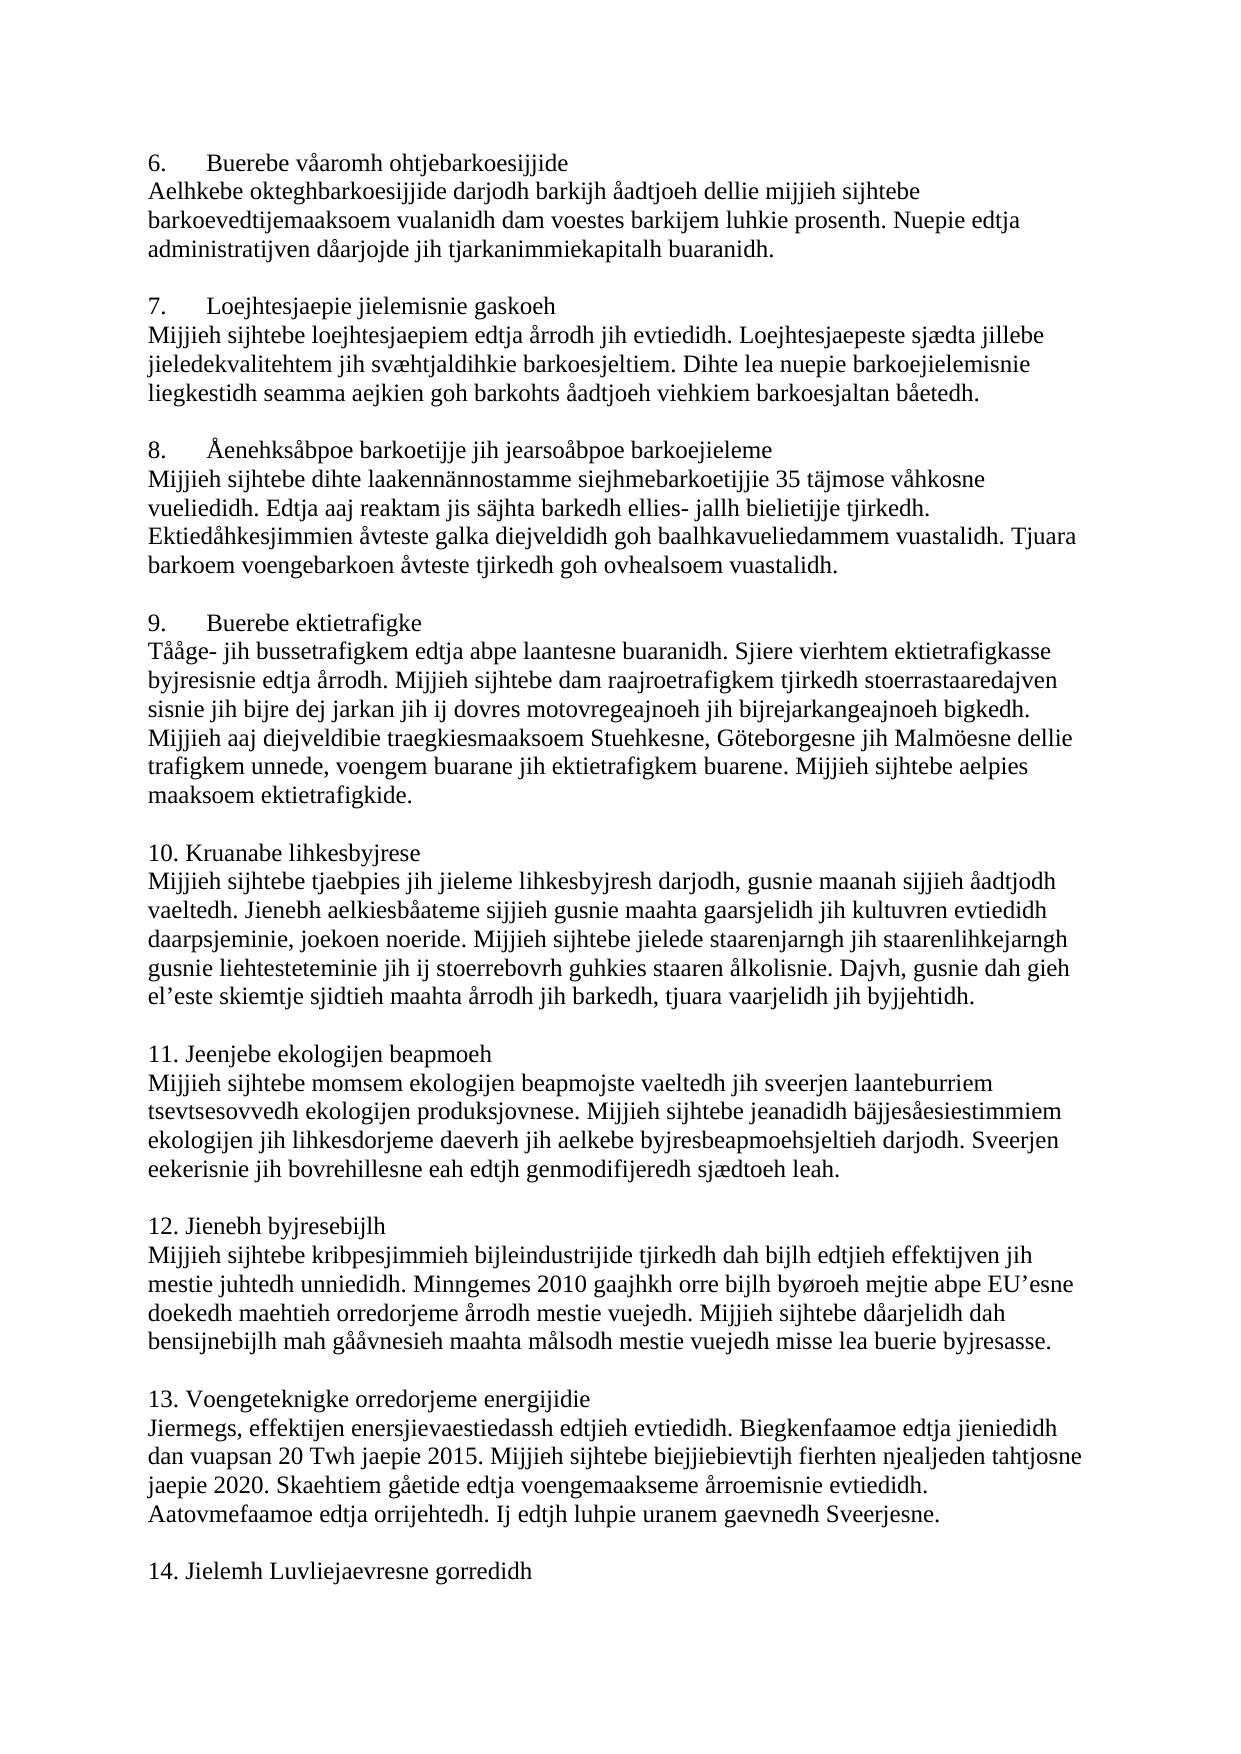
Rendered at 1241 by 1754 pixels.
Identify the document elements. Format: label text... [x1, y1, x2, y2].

text Mijjieh sijhtebe dihte laakennännostamme siejhmebarkoetijjie 35 täjmose våhkosne vueliedidh. Edtja aaj reaktam jis säjhta barkedh ellies- jallh bielietijje tjirkedh. Ektiedåhkesjimmien åvteste galka diejveldidh goh baalhkavueliedammem vuastalidh. Tjuara barkoem voengebarkoen åvteste tjirkedh goh ovhealsoem vuastalidh. [148, 464, 1093, 579]
text 6. Buerebe våaromh ohtjebarkoesijjide [148, 148, 1093, 176]
text 7. Loejhtesjaepie jielemisnie gaskoeh [148, 291, 1093, 320]
text 9. Buerebe ektietrafigke [148, 608, 1093, 636]
text 14. Jielemh Luvliejaevresne gorredidh [148, 1556, 1093, 1585]
text Mijjieh sijhtebe tjaebpies jih jieleme lihkesbyjresh darjodh, gusnie maanah sijjieh åadtjodh vaeltedh. Jienebh aelkiesbåateme sijjieh gusnie maahta gaarsjelidh jih kultuvren evtiedidh daarpsjeminie, joekoen noeride. Mijjieh sijhtebe jielede staarenjarngh jih staarenlihkejarngh gusnie liehtesteteminie jih ij stoerrebovrh guhkies staaren ålkolisnie. Dajvh, gusnie dah gieh el’este skiemtje sjidtieh maahta årrodh jih barkedh, tjuara vaarjelidh jih byjjehtidh. [148, 866, 1093, 1010]
text Mijjieh sijhtebe kribpesjimmieh bijleindustrijide tjirkedh dah bijlh edtjieh effektijven jih mestie juhtedh unniedidh. Minngemes 2010 gaajhkh orre bijlh byøroeh mejtie abpe EU’esne doekedh maehtieh orredorjeme årrodh mestie vuejedh. Mijjieh sijhtebe dåarjelidh dah bensijnebijlh mah gååvnesieh maahta målsodh mestie vuejedh misse lea buerie byjresasse. [148, 1240, 1093, 1355]
text Tååge- jih bussetrafigkem edtja abpe laantesne buaranidh. Sjiere vierhtem ektietrafigkasse byjresisnie edtja årrodh. Mijjieh sijhtebe dam raajroetrafigkem tjirkedh stoerrastaaredajven sisnie jih bijre dej jarkan jih ij dovres motovregeajnoeh jih bijrejarkangeajnoeh bigkedh. Mijjieh aaj diejveldibie traegkiesmaaksoem Stuehkesne, Göteborgesne jih Malmöesne dellie trafigkem unnede, voengem buarane jih ektietrafigkem buarene. Mijjieh sijhtebe aelpies maaksoem ektietrafigkide. [148, 636, 1093, 809]
text Aelhkebe okteghbarkoesijjide darjodh barkijh åadtjoeh dellie mijjieh sijhtebe barkoevedtijemaaksoem vualanidh dam voestes barkijem luhkie prosenth. Nuepie edtja administratijven dåarjojde jih tjarkanimmiekapitalh buaranidh. [148, 176, 1093, 263]
text 11. Jeenjebe ekologijen beapmoeh [148, 1039, 1093, 1068]
text Mijjieh sijhtebe momsem ekologijen beapmojste vaeltedh jih sveerjen laanteburriem tsevtsesovvedh ekologijen produksjovnese. Mijjieh sijhtebe jeanadidh bäjjesåesiestimmiem ekologijen jih lihkesdorjeme daeverh jih aelkebe byjresbeapmoehsjeltieh darjodh. Sveerjen eekerisnie jih bovrehillesne eah edtjh genmodifijeredh sjædtoeh leah. [148, 1068, 1093, 1183]
text Jiermegs, effektijen enersjievaestiedassh edtjieh evtiedidh. Biegkenfaamoe edtja jieniedidh dan vuapsan 20 Twh jaepie 2015. Mijjieh sijhtebe biejjiebievtijh fierhten njealjeden tahtjosne jaepie 2020. Skaehtiem gåetide edtja voengemaakseme årroemisnie evtiedidh. Aatovmefaamoe edtja orrijehtedh. Ij edtjh luhpie uranem gaevnedh Sveerjesne. [148, 1413, 1093, 1528]
text 13. Voengeteknigke orredorjeme energijidie [148, 1384, 1093, 1413]
text 12. Jienebh byjresebijlh [148, 1211, 1093, 1240]
text 10. Kruanabe lihkesbyjrese [148, 838, 1093, 866]
text Mijjieh sijhtebe loejhtesjaepiem edtja årrodh jih evtiedidh. Loejhtesjaepeste sjædta jillebe jieledekvalitehtem jih svæhtjaldihkie barkoesjeltiem. Dihte lea nuepie barkoejielemisnie liegkestidh seamma aejkien goh barkohts åadtjoeh viehkiem barkoesjaltan båetedh. [148, 320, 1093, 406]
text 8. Åenehksåbpoe barkoetijje jih jearsoåbpoe barkoejieleme [148, 435, 1093, 464]
